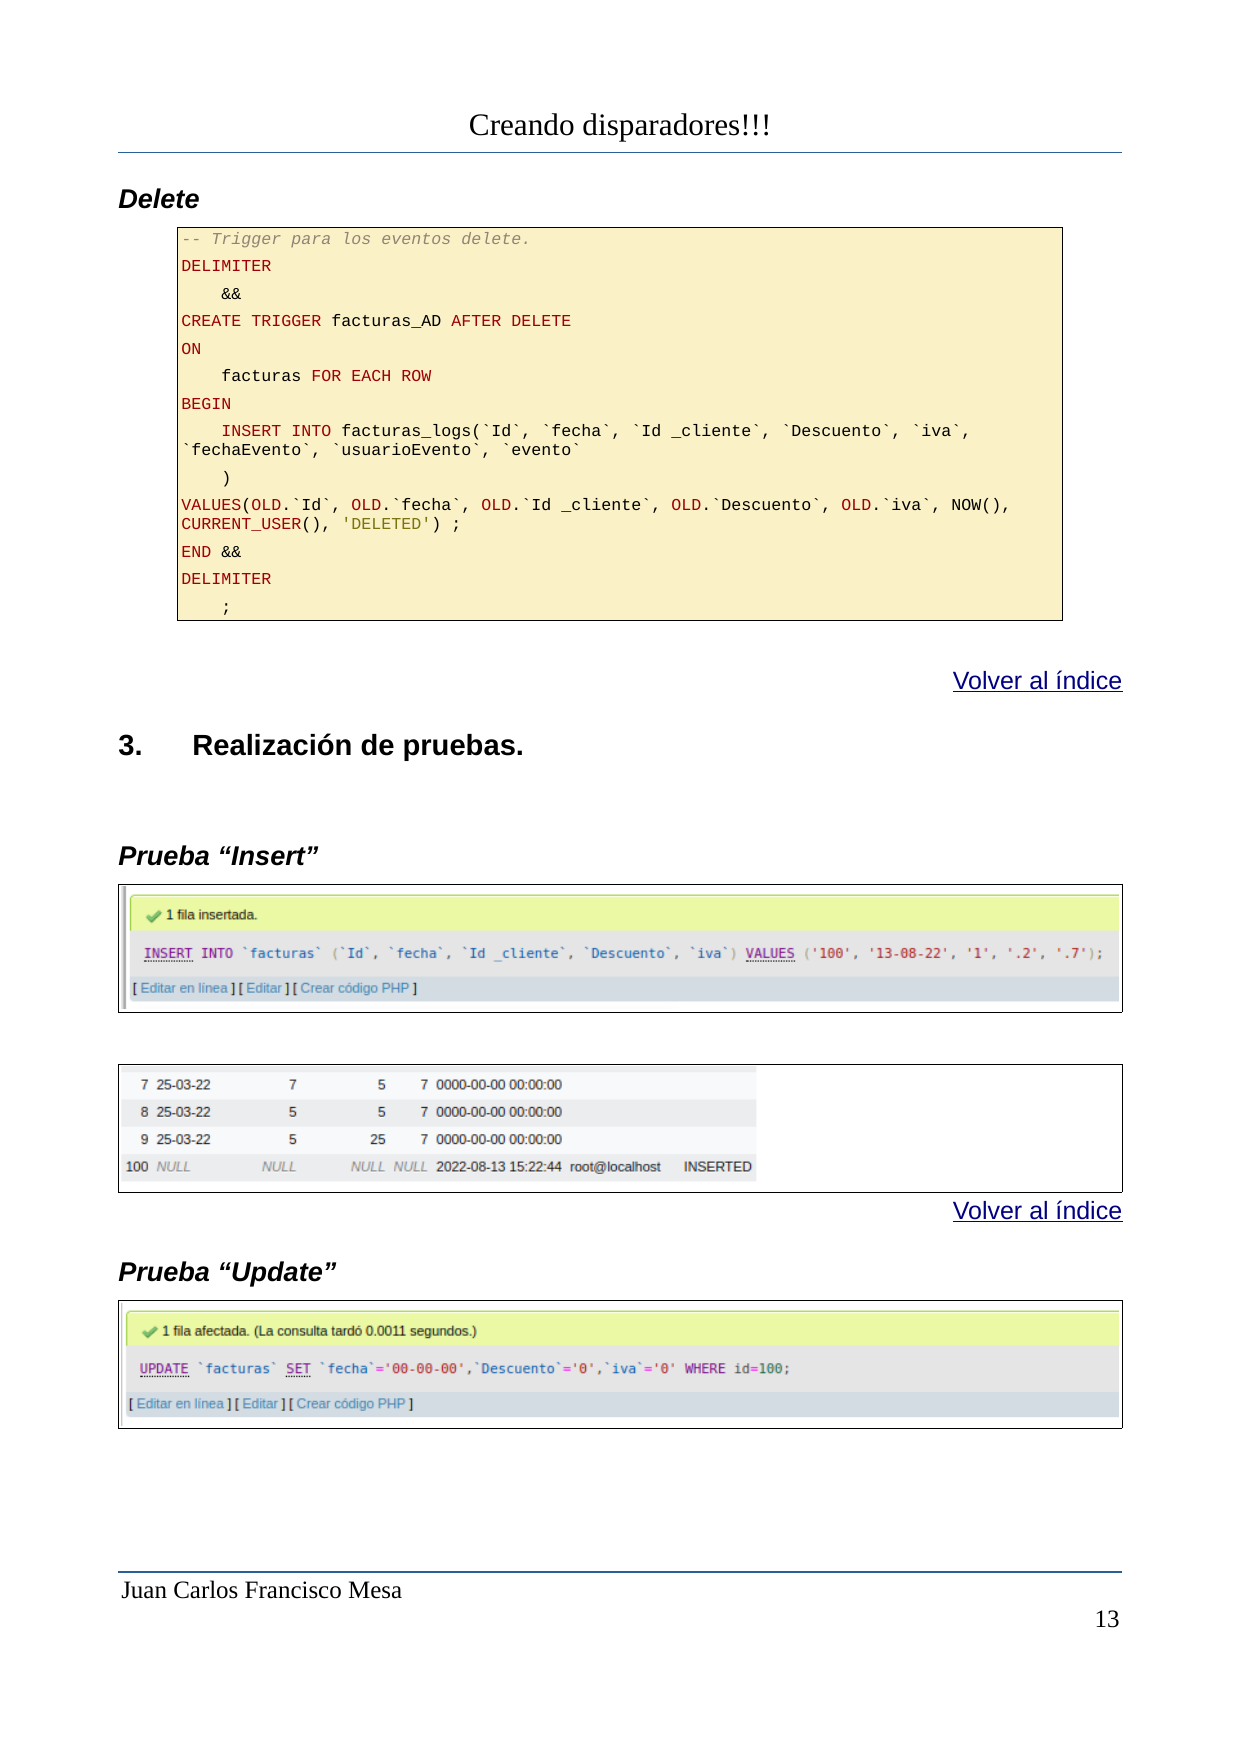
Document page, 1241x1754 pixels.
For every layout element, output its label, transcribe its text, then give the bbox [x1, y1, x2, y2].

text VALUES(OLD.`Id`, OLD.`fecha`, OLD.`Id _cliente`, OLD.`Descuento`, OLD.`iva`, NOW(), CURRENT_USER(), 'DELETED') ; [178, 493, 1062, 534]
text DELIMITER [178, 567, 1062, 589]
text facturas FOR EACH ROW [178, 364, 1062, 387]
subtitle Prueba “Update” [118, 1256, 1122, 1287]
text Volver al índice [118, 666, 1122, 695]
text DELIMITER [178, 254, 1062, 277]
subtitle Delete [118, 183, 1122, 214]
text ; [178, 594, 1062, 620]
text INSERT INTO facturas_logs(`Id`, `fecha`, `Id _cliente`, `Descuento`, `iva`, `fechaEvento`, `usuarioEvento`, `evento` [178, 419, 1062, 461]
text ON [178, 337, 1062, 359]
text END && [178, 539, 1062, 562]
text Volver al índice [118, 1193, 1122, 1225]
picture [121, 1303, 1119, 1426]
text CREATE TRIGGER facturas_AD AFTER DELETE [178, 309, 1062, 332]
text -- Trigger para los eventos delete. [178, 228, 1062, 249]
picture [121, 1066, 1119, 1189]
text && [178, 282, 1062, 304]
subtitle Prueba “Insert” [118, 840, 1122, 871]
text BEGIN [178, 392, 1062, 414]
picture [121, 886, 1119, 1009]
text ) [178, 465, 1062, 488]
text [119, 1065, 1122, 1192]
subtitle 3. Realización de pruebas. [118, 728, 1122, 762]
